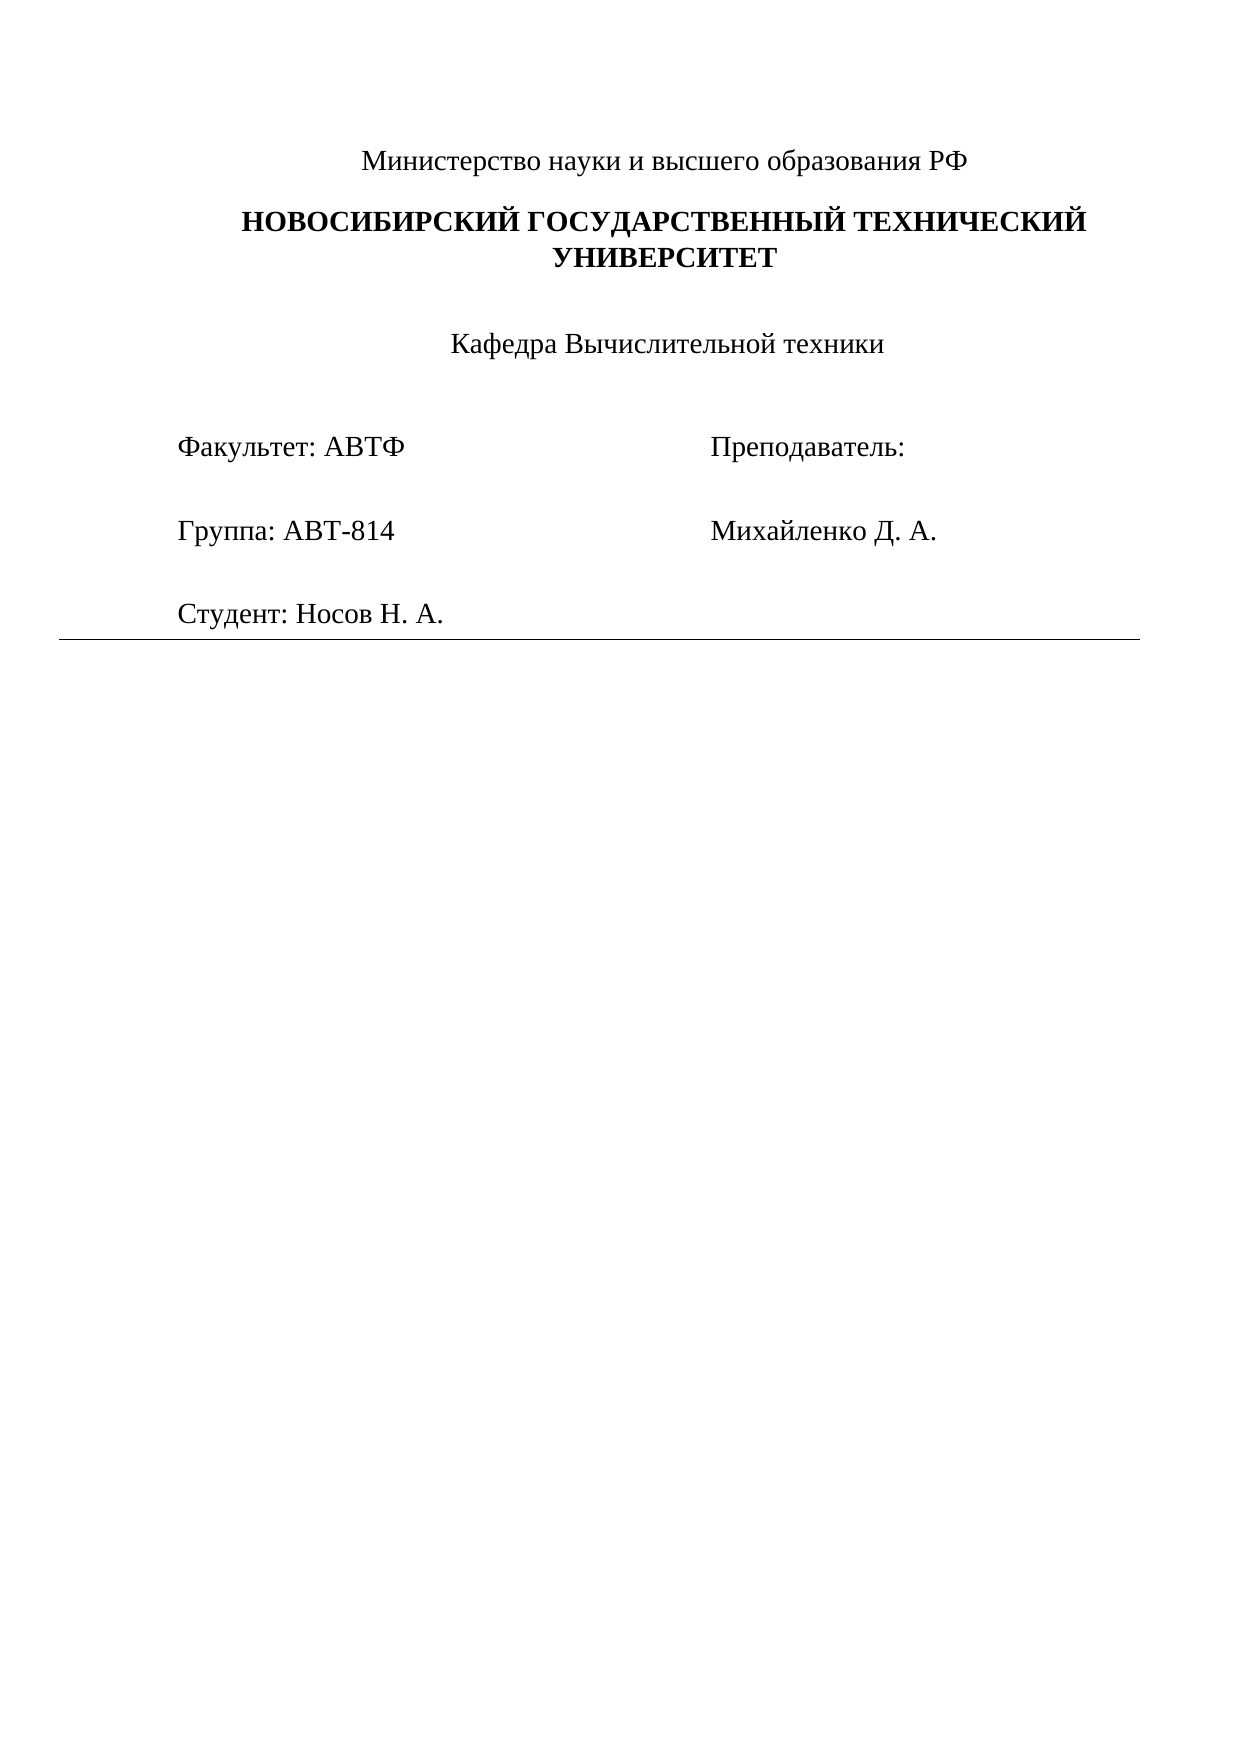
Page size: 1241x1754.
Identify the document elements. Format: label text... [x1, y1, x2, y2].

table_header Факультет: АВТФ Группа: АВТ-814 Студент: Носов Н. А. [59, 379, 592, 639]
text Кафедра Вычислительной техники [177, 327, 1152, 360]
table_header Преподаватель: Михайленко Д. А. [592, 379, 1140, 639]
text НОВОСИБИРСКИЙ ГОСУДАРСТВЕННЫЙ ТЕХНИЧЕСКИЙ УНИВЕРСИТЕТ [177, 204, 1152, 274]
text Министерство науки и высшего образования РФ [177, 143, 1152, 177]
